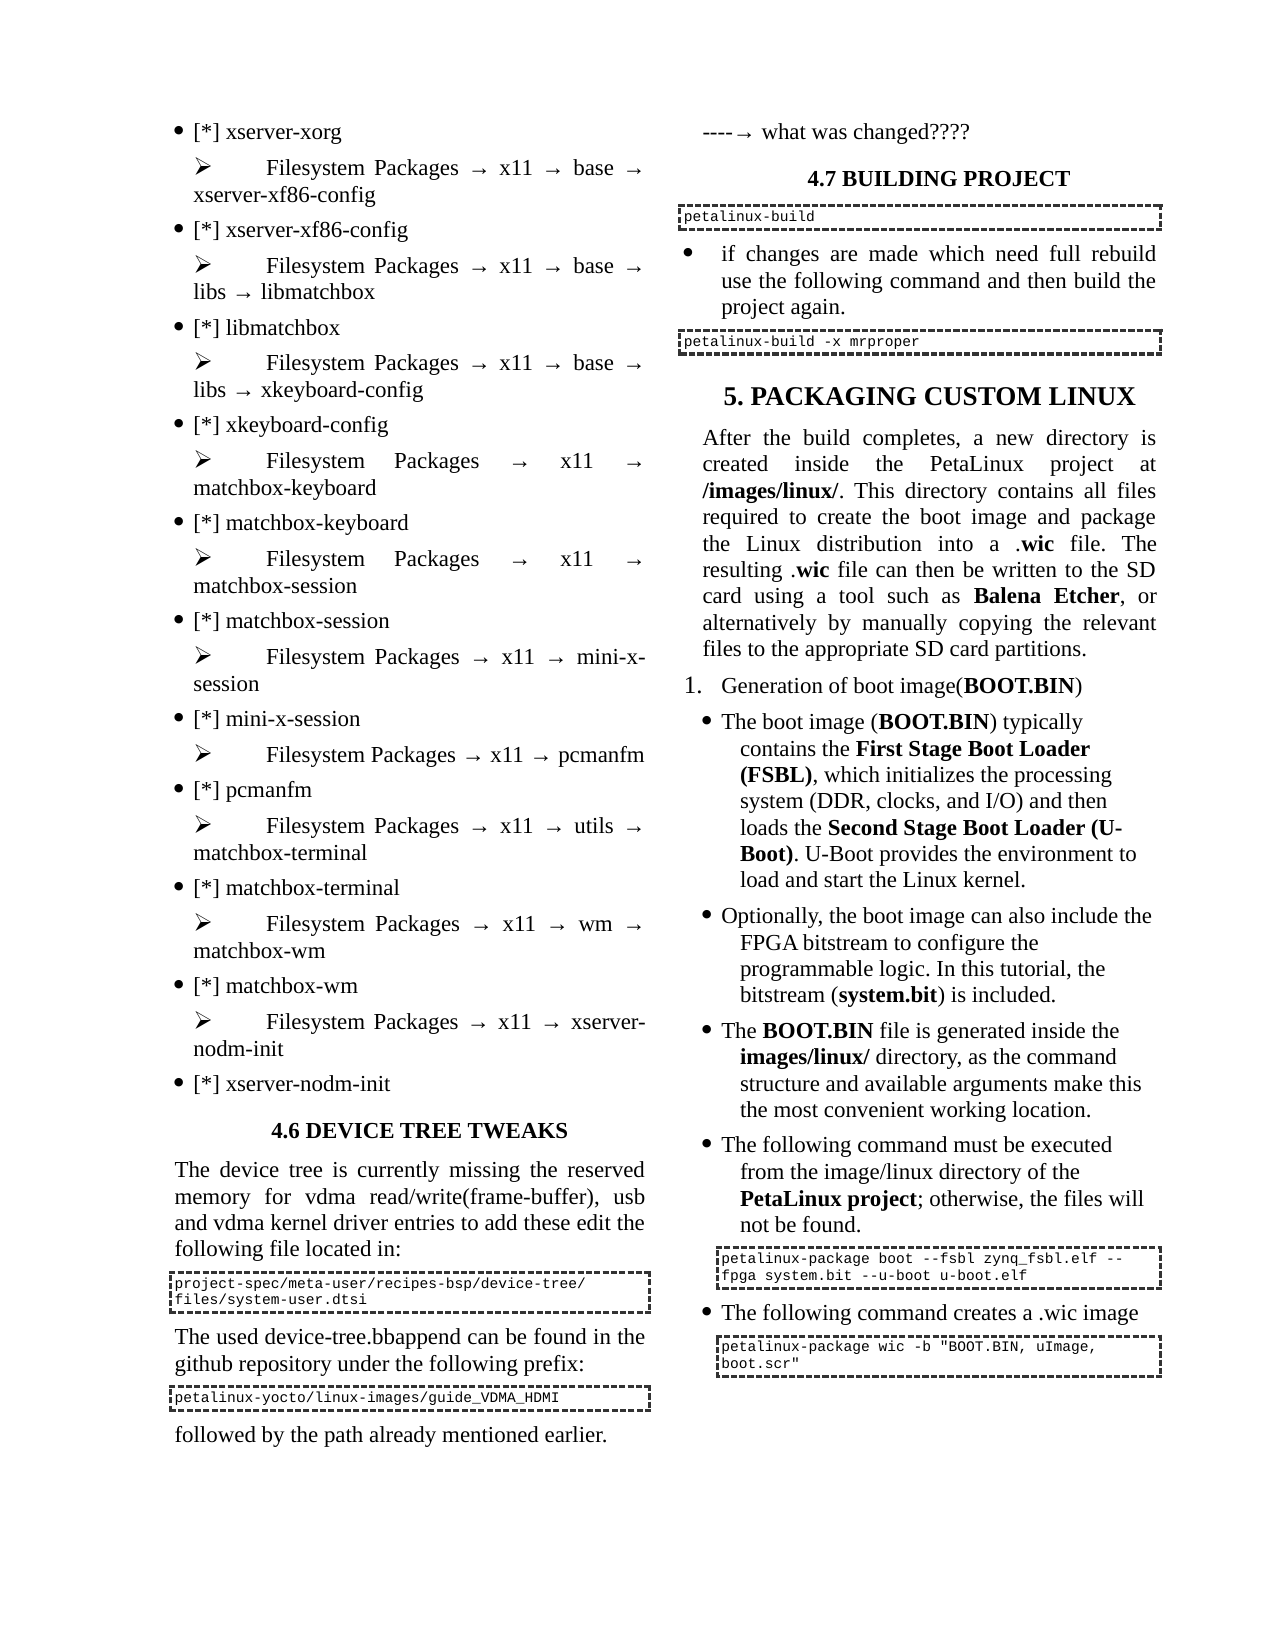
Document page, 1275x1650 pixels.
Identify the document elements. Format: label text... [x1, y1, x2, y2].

text After the build completes, a new directory is created inside the PetaLinux project at /images/linux/. This directory contains all files required to create the boot image and package the Linux distribution into a .wic file. The resulting .wic file can then be written to the SD card using a tool such as Balena Etcher, or alternatively by manually copying the relevant files to the appropriate SD card partitions. [702, 424, 1157, 661]
list [*] xserver-nodm-init [174, 1070, 646, 1097]
list Filesystem Packages → x11 → pcmanfm [193, 741, 646, 767]
list [*] xserver-xf86-config [174, 216, 646, 243]
list Generation of boot image(BOOT.BIN) [683, 670, 1157, 699]
text petalinux-package boot --fsbl zynq_fsbl.elf --fpga system.bit --u-boot u-boot.elf [716, 1246, 1162, 1290]
list [*] matchbox-terminal [174, 874, 646, 901]
list Filesystem Packages → x11 → matchbox-session [193, 545, 646, 598]
subtitle 5. PACKAGING CUSTOM LINUX [702, 381, 1157, 412]
list Filesystem Packages → x11 → wm → matchbox-wm [193, 910, 646, 963]
list Filesystem Packages → x11 → utils → matchbox-terminal [193, 812, 646, 865]
list The following command creates a .wic image [702, 1299, 1157, 1326]
list The BOOT.BIN file is generated inside the images/linux/ directory, as the command structure and available arguments make this the most convenient working location. [702, 1017, 1157, 1122]
list The following command must be executed from the image/linux directory of the PetaLinux project; otherwise, the files will not be found. [702, 1131, 1157, 1237]
list Filesystem Packages → x11 → xserver-nodm-init [193, 1008, 646, 1061]
text followed by the path already mentioned earlier. [174, 1421, 646, 1447]
list [*] matchbox-session [174, 607, 646, 634]
list [*] libmatchbox [174, 314, 646, 341]
list Filesystem Packages → x11 → base → xserver-xf86-config [193, 154, 646, 207]
text The used device-tree.bbappend can be found in the github repository under the following prefix: [174, 1323, 646, 1376]
subtitle 4.7 BUILDING PROJECT [683, 165, 1157, 192]
text petalinux-build [678, 204, 1162, 231]
list [*] xserver-xorg [174, 118, 646, 145]
list Filesystem Packages → x11 → base → libs → xkeyboard-config [193, 349, 646, 403]
text project-spec/meta-user/recipes-bsp/device-tree/files/system-user.dtsi [169, 1271, 646, 1314]
list Filesystem Packages → x11 → matchbox-keyboard [193, 447, 646, 500]
list Filesystem Packages → x11 → base → libs → libmatchbox [193, 252, 646, 305]
text petalinux-package wic -b "BOOT.BIN, uImage, boot.scr" [716, 1334, 1162, 1378]
text The device tree is currently missing the reserved memory for vdma read/write(frame-buffer), usb and vdma kernel driver entries to add these edit the following file located in: [174, 1156, 646, 1262]
list [*] pcmanfm [174, 776, 646, 803]
subtitle 4.6 DEVICE TREE TWEAKS [156, 1117, 646, 1144]
list The boot image (BOOT.BIN) typically contains the First Stage Boot Loader (FSBL), which initializes the processing system (DDR, clocks, and I/O) and then loads the Second Stage Boot Loader (U-Boot). U-Boot provides the environment to load and start the Linux kernel. [702, 708, 1157, 893]
text ----→ what was changed???? [702, 118, 1157, 144]
list if changes are made which need full rebuild use the following command and then build the project again. [683, 240, 1157, 319]
list [*] matchbox-keyboard [174, 509, 646, 536]
list [*] mini-x-session [174, 705, 646, 732]
text petalinux-build -x mrproper [678, 328, 1162, 356]
text petalinux-yocto/linux-images/guide_VDMA_HDMI [169, 1385, 646, 1412]
list [*] xkeyboard-config [174, 412, 646, 438]
list Filesystem Packages → x11 → mini-x-session [193, 643, 646, 696]
list Optionally, the boot image can also include the FPGA bitstream to configure the programmable logic. In this tutorial, the bitstream (system.bit) is included. [702, 902, 1157, 1008]
list [*] matchbox-wm [174, 972, 646, 999]
